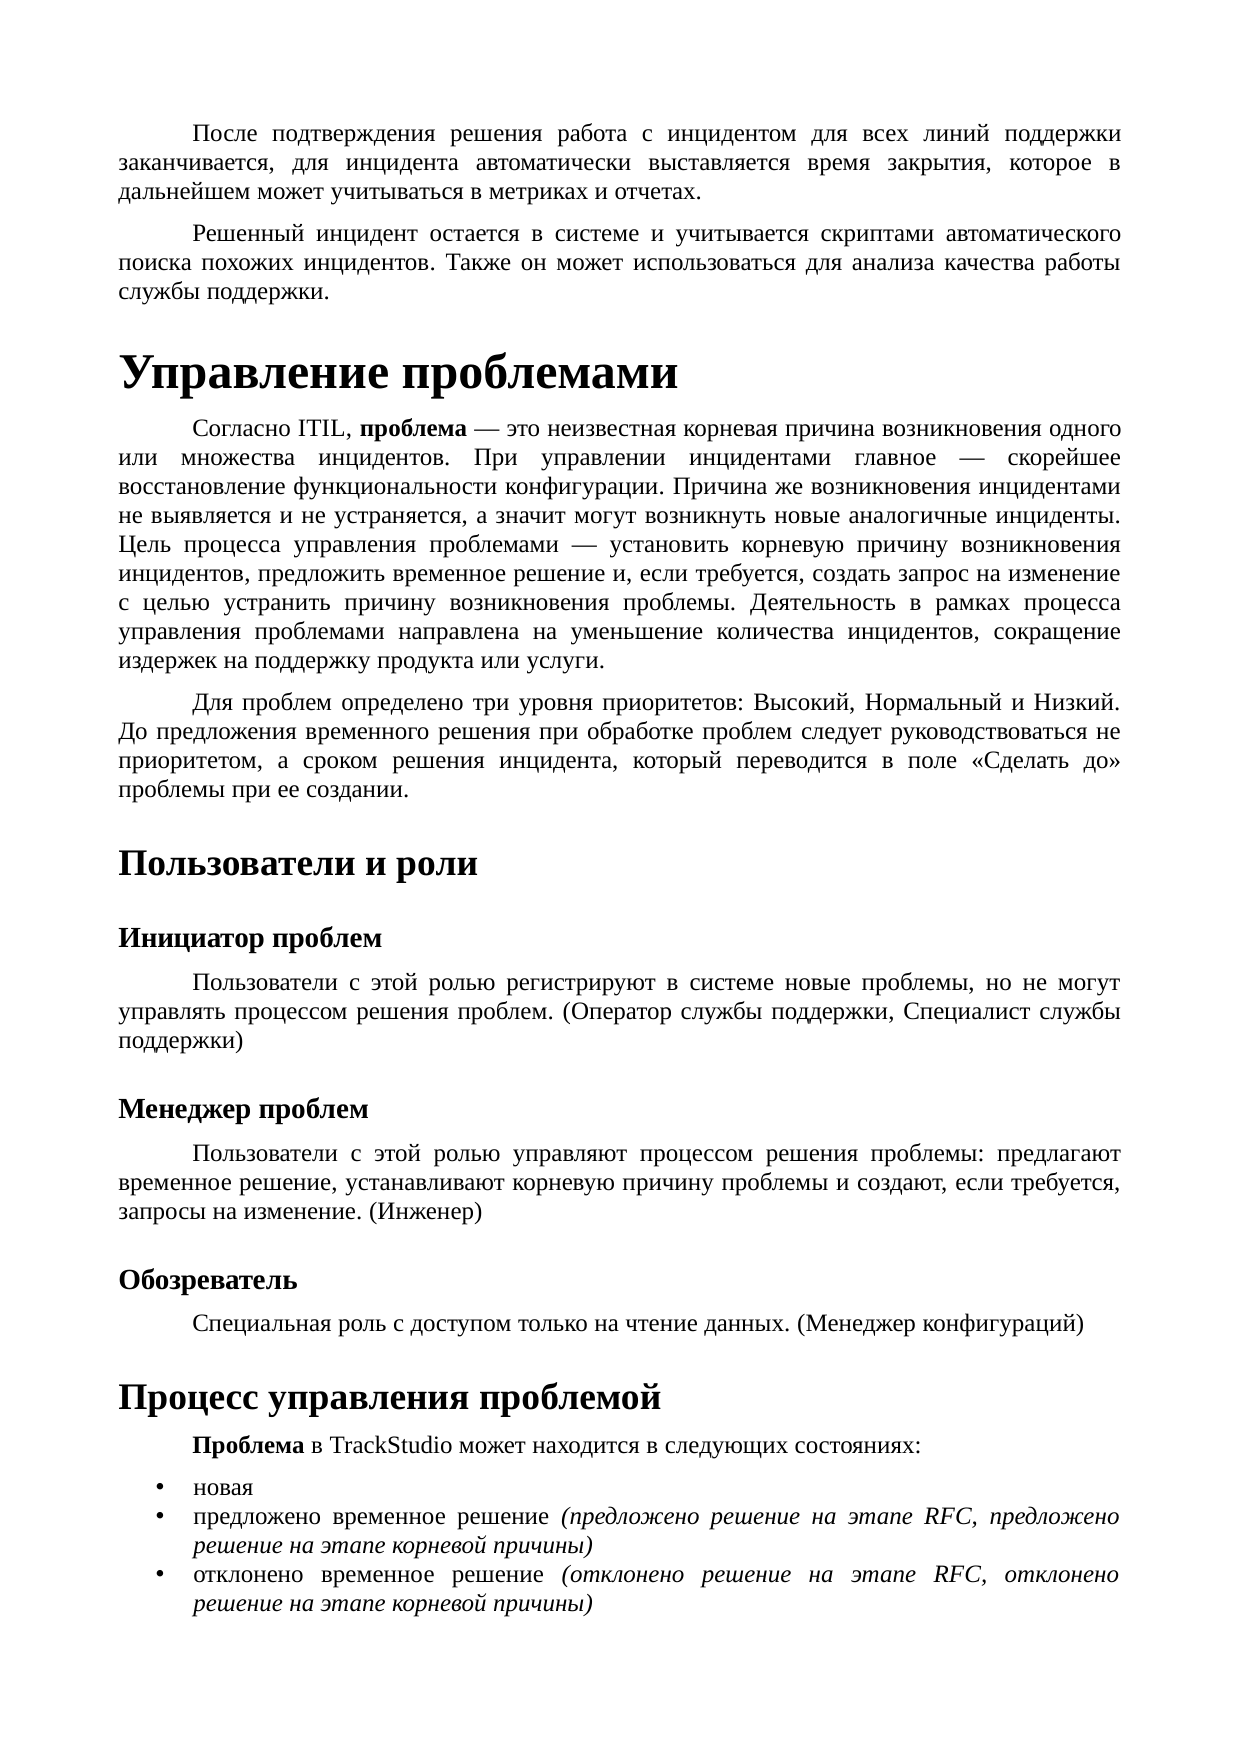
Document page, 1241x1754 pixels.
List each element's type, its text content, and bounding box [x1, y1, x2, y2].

subtitle Пользователи и роли [118, 840, 1122, 883]
text Пользователи с этой ролью управляют процессом решения проблемы: предлагают временное решение, устанавливают корневую причину проблемы и создают, если требуется, запросы на изменение. (Инженер) [118, 1137, 1122, 1225]
subtitle Управление проблемами [118, 342, 1122, 400]
list отклонено временное решение (отклонено решение на этапе RFC, отклонено решение на этапе корневой причины) [156, 1559, 1122, 1617]
subtitle Обозреватель [118, 1262, 1122, 1296]
text Специальная роль с доступом только на чтение данных. (Менеджер конфигураций) [118, 1308, 1122, 1337]
text Проблема в TrackStudio может находится в следующих состояниях: [118, 1430, 1122, 1459]
text Пользователи с этой ролью регистрируют в системе новые проблемы, но не могут управлять процессом решения проблем. (Оператор службы поддержки, Специалист службы поддержки) [118, 967, 1122, 1054]
subtitle Процесс управления проблемой [118, 1375, 1122, 1418]
text Согласно ITIL, проблема — это неизвестная корневая причина возникновения одного или множества инцидентов. При управлении инцидентами главное — скорейшее восстановление функциональности конфигурации. Причина же возникновения инцидентами не выявляется и не устраняется, а значит могут возникнуть новые аналогичные инциденты. Цель процесса управления проблемами — установить корневую причину возникновения инцидентов, предложить временное решение и, если требуется, создать запрос на изменение с целью устранить причину возникновения проблемы. Деятельность в рамках процесса управления проблемами направлена на уменьшение количества инцидентов, сокращение издержек на поддержку продукта или услуги. [118, 412, 1122, 674]
subtitle Менеджер проблем [118, 1091, 1122, 1125]
text После подтверждения решения работа с инцидентом для всех линий поддержки заканчивается, для инцидента автоматически выставляется время закрытия, которое в дальнейшем может учитываться в метриках и отчетах. [118, 118, 1122, 205]
subtitle Инициатор проблем [118, 921, 1122, 954]
list новая [156, 1472, 1122, 1501]
text Решенный инцидент остается в системе и учитывается скриптами автоматического поиска похожих инцидентов. Также он может использоваться для анализа качества работы службы поддержки. [118, 218, 1122, 305]
list предложено временное решение (предложено решение на этапе RFC, предложено решение на этапе корневой причины) [156, 1501, 1122, 1559]
text Для проблем определено три уровня приоритетов: Высокий, Нормальный и Низкий. До предложения временного решения при обработке проблем следует руководствоваться не приоритетом, а сроком решения инцидента, который переводится в поле «Сделать до» проблемы при ее создании. [118, 687, 1122, 803]
